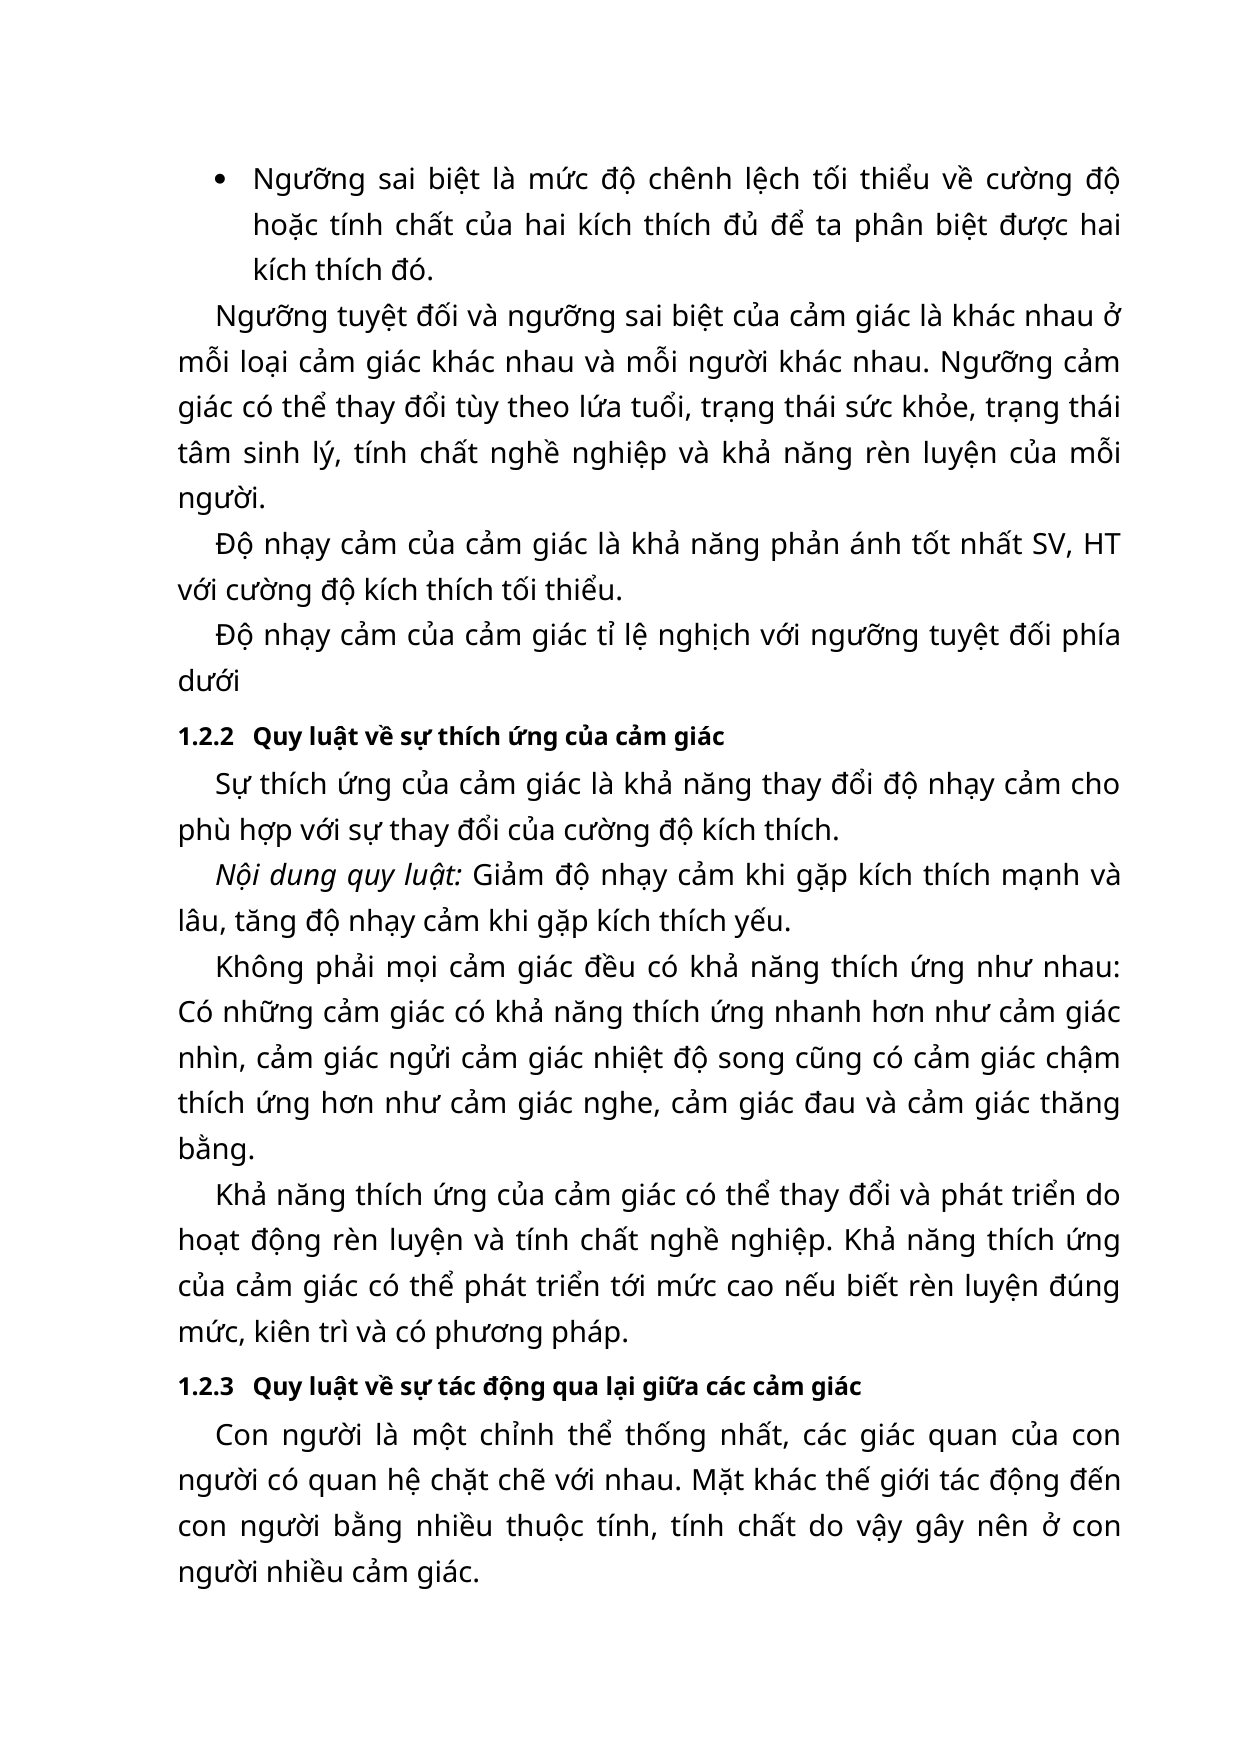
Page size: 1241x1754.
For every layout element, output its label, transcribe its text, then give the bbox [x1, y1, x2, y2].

text Không phải mọi cảm giác đều có khả năng thích ứng như nhau: Có những cảm giác có khả năng thích ứng nhanh hơn như cảm giác nhìn, cảm giác ngửi cảm giác nhiệt độ song cũng có cảm giác chậm thích ứng hơn như cảm giác nghe, cảm giác đau và cảm giác thăng bằng. [177, 946, 1122, 1168]
text Sự thích ứng của cảm giác là khả năng thay đổi độ nhạy cảm cho phù hợp với sự thay đổi của cường độ kích thích. [177, 763, 1122, 849]
text Ngưỡng tuyệt đối và ngưỡng sai biệt của cảm giác là khác nhau ở mỗi loại cảm giác khác nhau và mỗi người khác nhau. Ngưỡng cảm giác có thể thay đổi tùy theo lứa tuổi, trạng thái sức khỏe, trạng thái tâm sinh lý, tính chất nghề nghiệp và khả năng rèn luyện của mỗi người. [177, 295, 1122, 517]
text Độ nhạy cảm của cảm giác tỉ lệ nghịch với ngưỡng tuyệt đối phía dưới [177, 615, 1122, 700]
text Con người là một chỉnh thể thống nhất, các giác quan của con người có quan hệ chặt chẽ với nhau. Mặt khác thế giới tác động đến con người bằng nhiều thuộc tính, tính chất do vậy gây nên ở con người nhiều cảm giác. [177, 1414, 1122, 1591]
text Độ nhạy cảm của cảm giác là khả năng phản ánh tốt nhất SV, HT với cường độ kích thích tối thiểu. [177, 523, 1122, 609]
text Nội dung quy luật: Giảm độ nhạy cảm khi gặp kích thích mạnh và lâu, tăng độ nhạy cảm khi gặp kích thích yếu. [177, 855, 1122, 940]
subtitle Quy luật về sự tác động qua lại giữa các cảm giác [177, 1369, 1122, 1403]
text Khả năng thích ứng của cảm giác có thể thay đổi và phát triển do hoạt động rèn luyện và tính chất nghề nghiệp. Khả năng thích ứng của cảm giác có thể phát triển tới mức cao nếu biết rèn luyện đúng mức, kiên trì và có phương pháp. [177, 1174, 1122, 1351]
subtitle Quy luật về sự thích ứng của cảm giác [177, 718, 1122, 752]
list Ngưỡng sai biệt là mức độ chênh lệch tối thiểu về cường độ hoặc tính chất của hai kích thích đủ để ta phân biệt được hai kích thích đó. [215, 158, 1122, 289]
